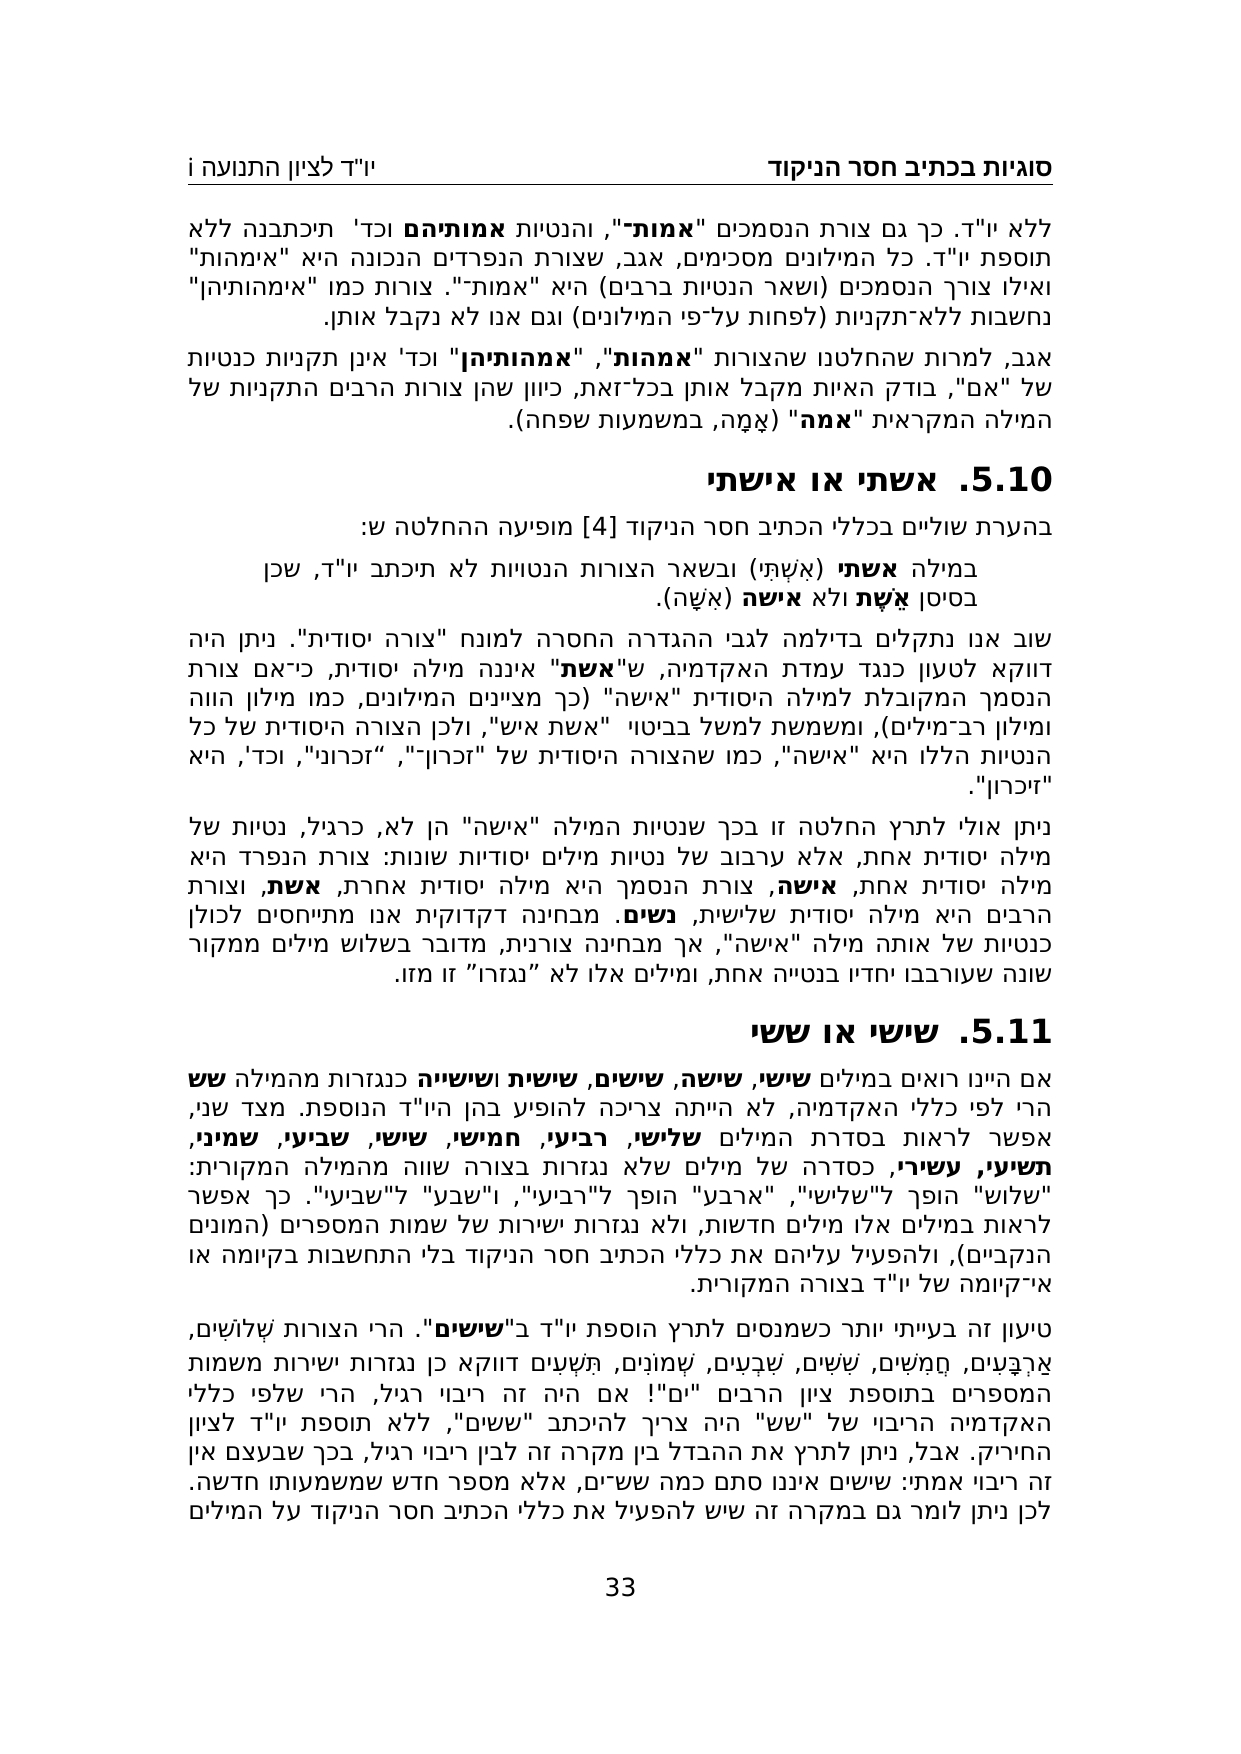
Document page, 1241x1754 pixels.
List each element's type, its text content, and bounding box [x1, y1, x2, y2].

text אם היינו רואים במילים שישי, שישה, שישים, שישית ושישייה כנגזרות מהמילה שש הרי לפי כללי האקדמיה, לא הייתה צריכה להופיע בהן היו"ד הנוספת. מצד שני, אפשר לראות בסדרת המילים שלישי, רביעי, חמישי, שישי, שביעי, שמיני, תשיעי, עשירי, כסדרה של מילים שלא נגזרות בצורה שווה מהמילה המקורית: "שלוש" הופך ל"שלישי", "ארבע" הופך ל"רביעי", ו"שבע" ל"שביעי". כך אפשר לראות במילים אלו מילים חדשות, ולא נגזרות ישירות של שמות המספרים (המונים הנקביים), ולהפעיל עליהם את כללי הכתיב חסר הניקוד בלי התחשבות בקיומה או אי־קיומה של יו"ד בצורה המקורית. [187, 1064, 1053, 1298]
subtitle אשתי או אישתי [187, 461, 1053, 500]
text בהערת שוליים בכללי הכתיב חסר הניקוד [4] מופיעה ההחלטה ש: [187, 512, 1053, 541]
text טיעון זה בעייתי יותר כשמנסים לתרץ הוספת יו"ד ב"שישים". הרי הצורות שְׁלוֹשִׁים, אַרְבָּעִים, חֲמִשִּׁים, שִׁשִּׁים, שִׁבְעִים, שְׁמוֹנִים, תִּשְׁעִים דווקא כן נגזרות ישירות משמות המספרים בתוספת ציון הרבים "ים"! אם היה זה ריבוי רגיל, הרי שלפי כללי האקדמיה הריבוי של "שש" היה צריך להיכתב "ששים", ללא תוספת יו"ד לציון החיריק. אבל, ניתן לתרץ את ההבדל בין מקרה זה לבין ריבוי רגיל, בכך שבעצם אין זה ריבוי אמתי: שישים איננו סתם כמה שש־ים, אלא מספר חדש שמשמעותו חדשה. לכן ניתן לומר גם במקרה זה שיש להפעיל את כללי הכתיב חסר הניקוד על המילים [187, 1311, 1053, 1525]
text ניתן אולי לתרץ החלטה זו בכך שנטיות המילה "אישה" הן לא, כרגיל, נטיות של מילה יסודית אחת, אלא ערבוב של נטיות מילים יסודיות שונות: צורת הנפרד היא מילה יסודית אחת, אישה, צורת הנסמך היא מילה יסודית אחרת, אשת, וצורת הרבים היא מילה יסודית שלישית, נשים. מבחינה דקדוקית אנו מתייחסים לכולן כנטיות של אותה מילה "אישה", אך מבחינה צורנית, מדובר בשלוש מילים ממקור שונה שעורבבו יחדיו בנטייה אחת, ומילים אלו לא ”נגזרו” זו מזו. [187, 813, 1053, 988]
text במילה אשתי (אִשְׁתִּי) ובשאר הצורות הנטויות לא תיכתב יו"ד, שכן בסיסן אֵשֶׁת ולא אישה (אִשָּׁה). [262, 554, 978, 612]
text אגב, למרות שהחלטנו שהצורות "אמהות", "אמהותיהן" וכד' אינן תקניות כנטיות של "אם", בודק האיות מקבל אותן בכל־זאת, כיוון שהן צורות הרבים התקניות של המילה המקראית "אמה" (אָמָה, במשמעות שפחה). [187, 344, 1053, 436]
subtitle שישי או ששי [187, 1013, 1053, 1052]
text ללא יו"ד. כך גם צורת הנסמכים "אמות־", והנטיות אמותיהם וכד' תיכתבנה ללא תוספת יו"ד. כל המילונים מסכימים, אגב, שצורת הנפרדים הנכונה היא "אימהות" ואילו צורך הנסמכים (ושאר הנטיות ברבים) היא "אמות־". צורות כמו "אימהותיהן" נחשבות ללא־תקניות (לפחות על־פי המילונים) וגם אנו לא נקבל אותן. [187, 214, 1053, 331]
text שוב אנו נתקלים בדילמה לגבי ההגדרה החסרה למונח "צורה יסודית". ניתן היה דווקא לטעון כנגד עמדת האקדמיה, ש"אשת" איננה מילה יסודית, כי־אם צורת הנסמך המקובלת למילה היסודית "אישה" (כך מציינים המילונים, כמו מילון הווה ומילון רב־מילים), ומשמשת למשל בביטוי "אשת איש", ולכן הצורה היסודית של כל הנטיות הללו היא "אישה", כמו שהצורה היסודית של "זכרון־", “זכרוני", וכד', היא "זיכרון". [187, 624, 1053, 800]
